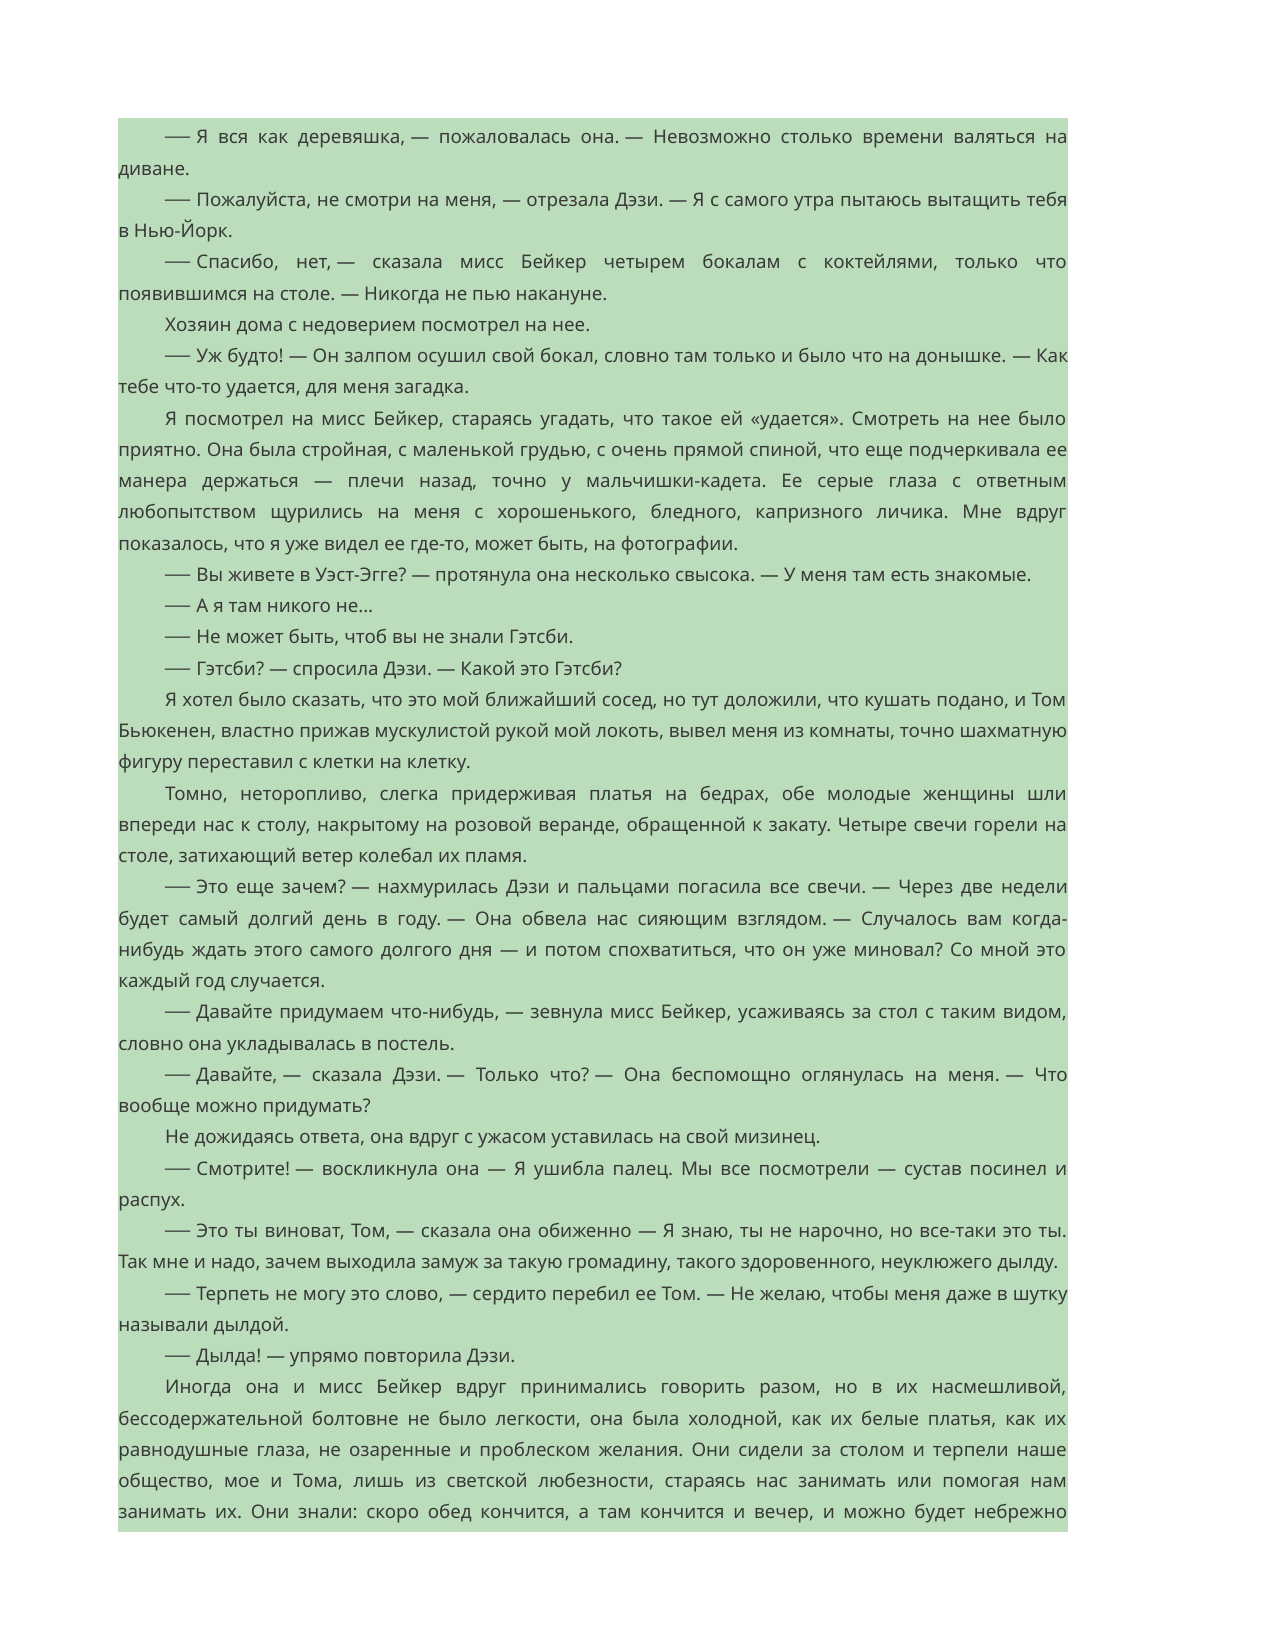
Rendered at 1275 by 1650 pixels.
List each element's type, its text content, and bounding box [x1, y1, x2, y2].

text — Уж будто! — Он залпом осушил свой бокал, словно там только и было что на донышке. — Как тебе что-то удается, для меня загадка. [118, 337, 1068, 399]
text Томно, неторопливо, слегка придерживая платья на бедрах, обе молодые женщины шли впереди нас к столу, накрытому на розовой веранде, обращенной к закату. Четыре свечи горели на столе, затихающий ветер колебал их пламя. [118, 774, 1068, 868]
text — Давайте, — сказала Дэзи. — Только что? — Она беспомощно оглянулась на меня. — Что вообще можно придумать? [118, 1056, 1068, 1118]
text Не дожидаясь ответа, она вдруг с ужасом уставилась на свой мизинец. [118, 1118, 1068, 1149]
text — Я вся как деревяшка, — пожаловалась она. — Невозможно столько времени валяться на диване. [118, 118, 1068, 181]
text — Терпеть не могу это слово, — сердито перебил ее Том. — Не желаю, чтобы меня даже в шутку называли дылдой. [118, 1274, 1068, 1337]
text Иногда она и мисс Бейкер вдруг принимались говорить разом, но в их насмешливой, бессодержательной болтовне не было легкости, она была холодной, как их белые платья, как их равнодушные глаза, не озаренные и проблеском желания. Они сидели за столом и терпели наше общество, мое и Тома, лишь из светской любезности, стараясь нас занимать или помогая нам занимать их. Они знали: скоро обед кончится, а там кончится и вечер, и можно будет небрежно [118, 1368, 1068, 1524]
text Хозяин дома с недоверием посмотрел на нее. [118, 306, 1068, 337]
text Я хотел было сказать, что это мой ближайший сосед, но тут доложили, что кушать подано, и Том Бьюкенен, властно прижав мускулистой рукой мой локоть, вывел меня из комнаты, точно шахматную фигуру переставил с клетки на клетку. [118, 681, 1068, 774]
text — Не может быть, чтоб вы не знали Гэтсби. [118, 618, 1068, 649]
text — Спасибо, нет, — сказала мисс Бейкер четырем бокалам с коктейлями, только что появившимся на столе. — Никогда не пью накануне. [118, 243, 1068, 306]
text Я посмотрел на мисс Бейкер, стараясь угадать, что такое ей «удается». Смотреть на нее было приятно. Она была стройная, с маленькой грудью, с очень прямой спиной, что еще подчеркивала ее манера держаться — плечи назад, точно у мальчишки-кадета. Ее серые глаза с ответным любопытством щурились на меня с хорошенького, бледного, капризного личика. Мне вдруг показалось, что я уже видел ее где-то, может быть, на фотографии. [118, 399, 1068, 556]
text — Это еще зачем? — нахмурилась Дэзи и пальцами погасила все свечи. — Через две недели будет самый долгий день в году. — Она обвела нас сияющим взглядом. — Случалось вам когда-нибудь ждать этого самого долгого дня — и потом спохватиться, что он уже миновал? Со мной это каждый год случается. [118, 868, 1068, 993]
text — Давайте придумаем что-нибудь, — зевнула мисс Бейкер, усаживаясь за стол с таким видом, словно она укладывалась в постель. [118, 993, 1068, 1056]
text — Вы живете в Уэст-Эгге? — протянула она несколько свысока. — У меня там есть знакомые. [118, 556, 1068, 587]
text — Дылда! — упрямо повторила Дэзи. [118, 1337, 1068, 1368]
text — Пожалуйста, не смотри на меня, — отрезала Дэзи. — Я с самого утра пытаюсь вытащить тебя в Нью-Йорк. [118, 181, 1068, 243]
text — А я там никого не… [118, 587, 1068, 618]
text — Это ты виноват, Том, — сказала она обиженно — Я знаю, ты не нарочно, но все-таки это ты. Так мне и надо, зачем выходила замуж за такую громадину, такого здоровенного, неуклюжего дылду. [118, 1212, 1068, 1274]
text — Гэтсби? — спросила Дэзи. — Какой это Гэтсби? [118, 649, 1068, 681]
text — Смотрите! — воскликнула она — Я ушибла палец. Мы все посмотрели — сустав посинел и распух. [118, 1149, 1068, 1212]
